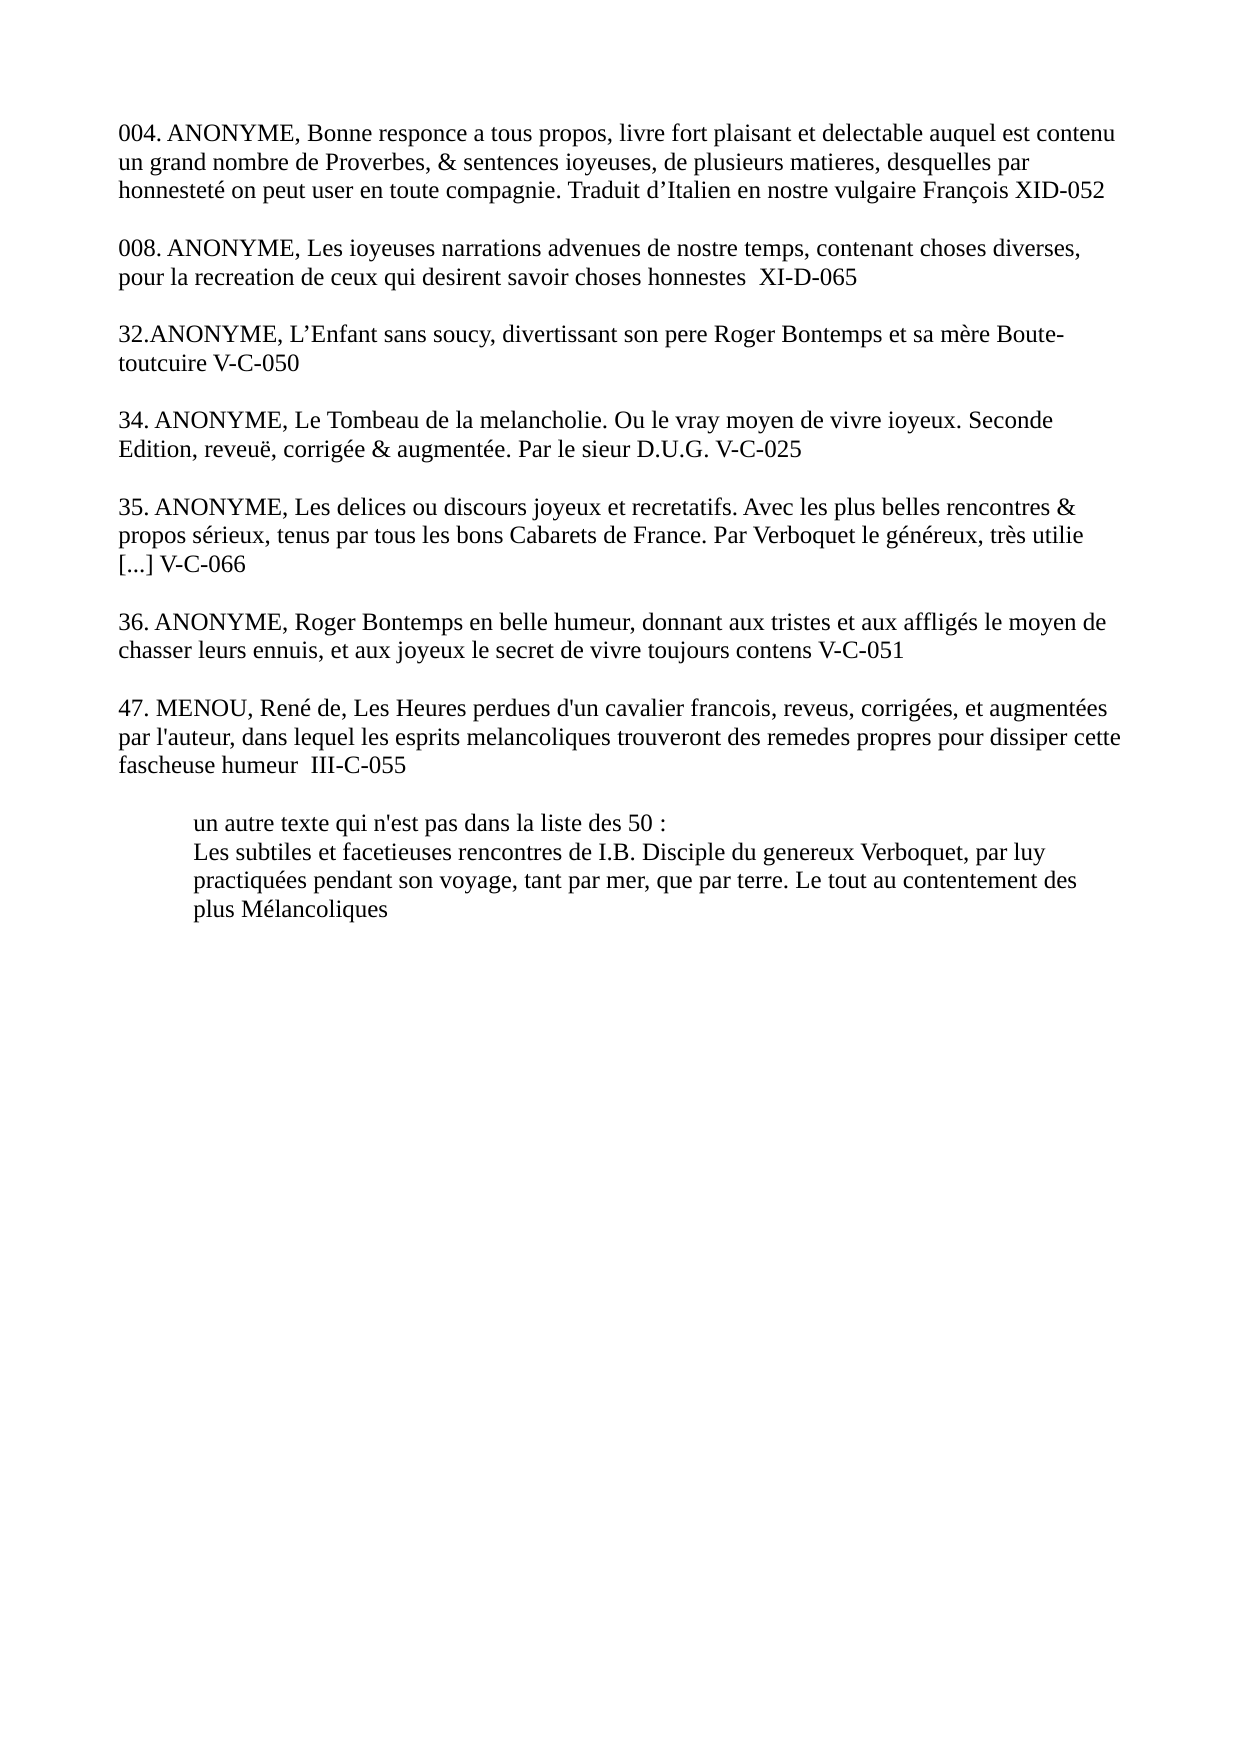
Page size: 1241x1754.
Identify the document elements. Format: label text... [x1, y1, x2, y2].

text 34. ANONYME, Le Tombeau de la melancholie. Ou le vray moyen de vivre ioyeux. Seconde Edition, reveuë, corrigée & augmentée. Par le sieur D.U.G. V-C-025 [118, 406, 1122, 463]
text 32.ANONYME, L’Enfant sans soucy, divertissant son pere Roger Bontemps et sa mère Boute-toutcuire V-C-050 [118, 319, 1122, 377]
list Les subtiles et facetieuses rencontres de I.B. Disciple du genereux Verboquet, par luy practiquées pendant son voyage, tant par mer, que par terre. Le tout au contentement des plus Mélancoliques [156, 837, 1122, 923]
list un autre texte qui n'est pas dans la liste des 50 : [156, 808, 1122, 837]
text 004. ANONYME, Bonne responce a tous propos, livre fort plaisant et delectable auquel est contenu un grand nombre de Proverbes, & sentences ioyeuses, de plusieurs matieres, desquelles par honnesteté on peut user en toute compagnie. Traduit d’Italien en nostre vulgaire François XID-052 [118, 118, 1122, 204]
text 008. ANONYME, Les ioyeuses narrations advenues de nostre temps, contenant choses diverses, pour la recreation de ceux qui desirent savoir choses honnestes XI-D-065 [118, 233, 1122, 291]
text 36. ANONYME, Roger Bontemps en belle humeur, donnant aux tristes et aux affligés le moyen de chasser leurs ennuis, et aux joyeux le secret de vivre toujours contens V-C-051 [118, 607, 1122, 664]
text 47. MENOU, René de, Les Heures perdues d'un cavalier francois, reveus, corrigées, et augmentées par l'auteur, dans lequel les esprits melancoliques trouveront des remedes propres pour dissiper cette fascheuse humeur III-C-055 [118, 693, 1122, 779]
text 35. ANONYME, Les delices ou discours joyeux et recretatifs. Avec les plus belles rencontres & propos sérieux, tenus par tous les bons Cabarets de France. Par Verboquet le généreux, très utilie [...] V-C-066 [118, 492, 1122, 578]
